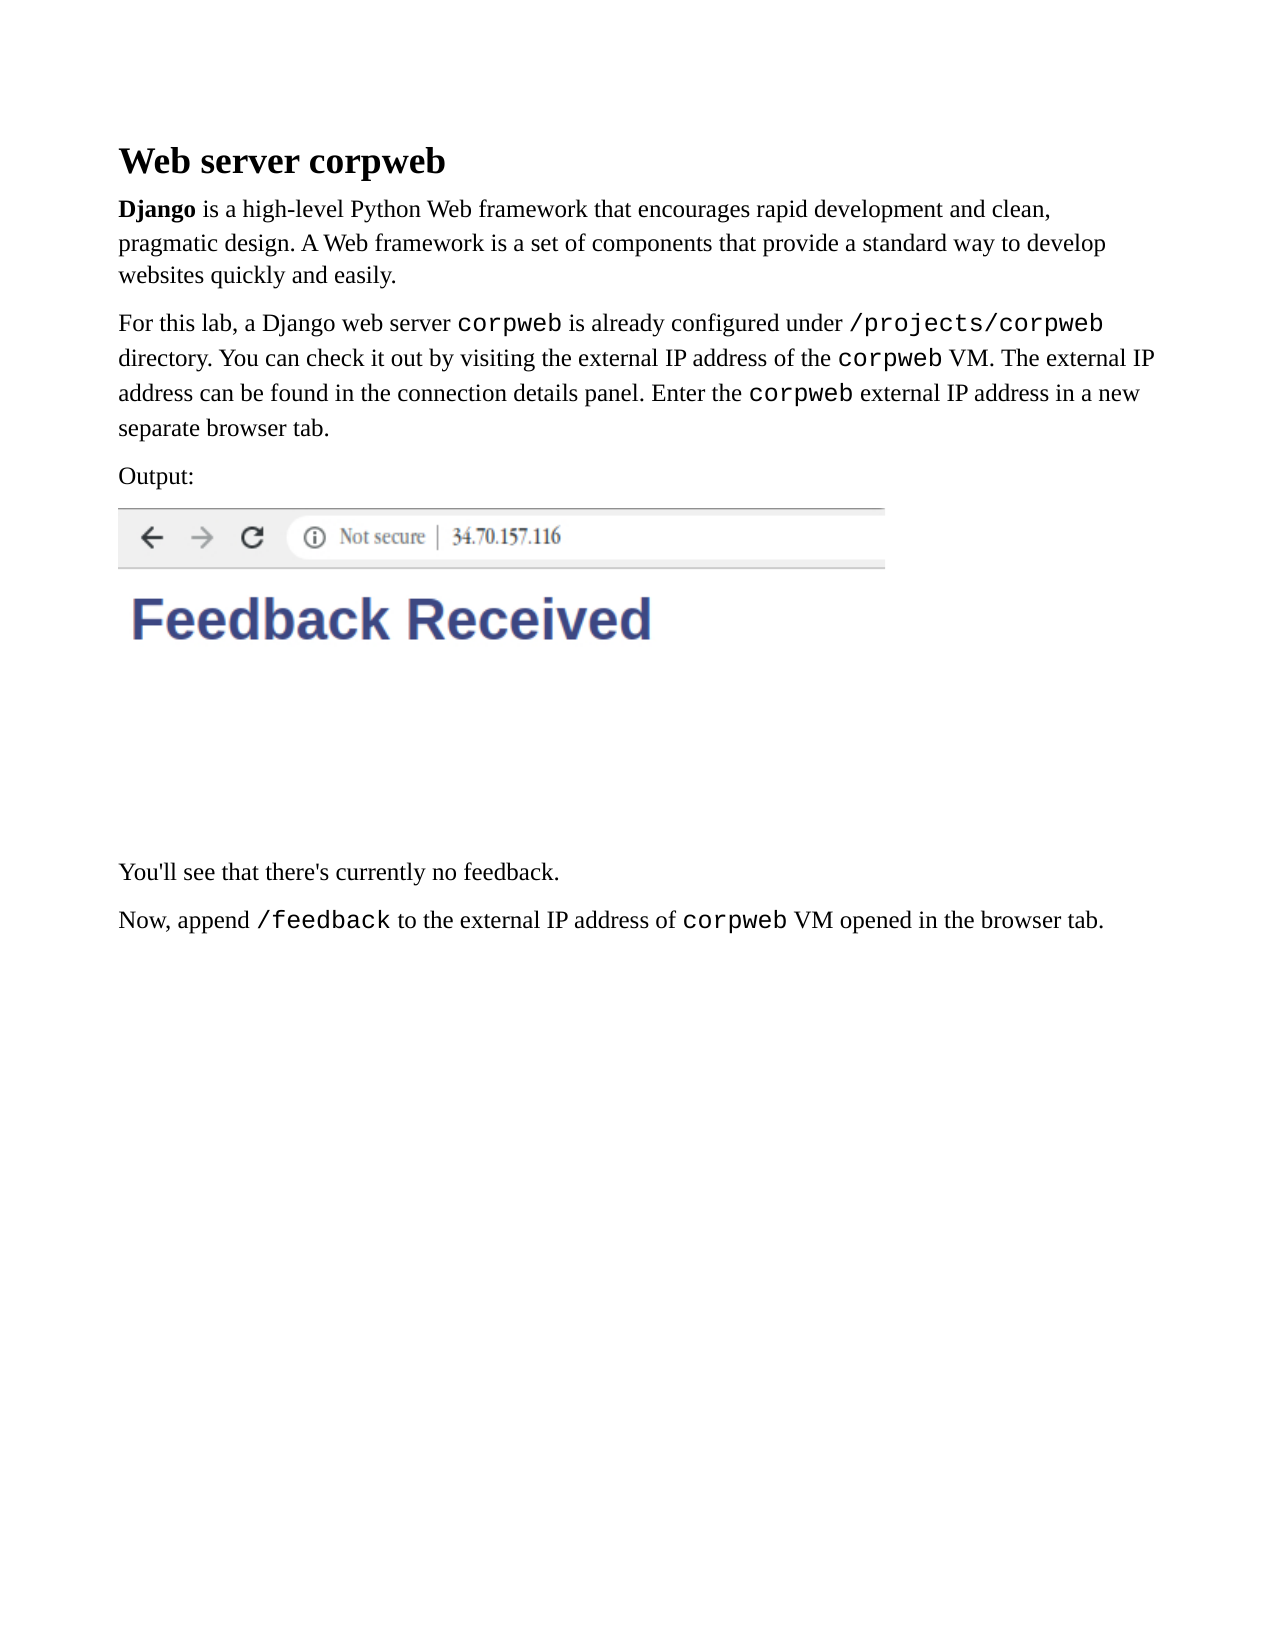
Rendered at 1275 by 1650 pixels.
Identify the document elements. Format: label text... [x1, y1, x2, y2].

subtitle Web server corpweb [118, 139, 1157, 182]
text Django is a high-level Python Web framework that encourages rapid development and clean, pragmatic design. A Web framework is a set of components that provide a standard way to develop websites quickly and easily. [118, 194, 1157, 289]
picture [118, 508, 886, 839]
text Output: [118, 461, 1157, 490]
text For this lab, a Django web server corpweb is already configured under /projects/corpweb directory. You can check it out by visiting the external IP address of the corpweb VM. The external IP address can be found in the connection details panel. Enter the corpweb external IP address in a new separate browser tab. [118, 308, 1157, 442]
text You'll see that there's currently no feedback. [118, 857, 1157, 886]
text Now, append /feedback to the external IP address of corpweb VM opened in the browser tab. [118, 905, 1157, 936]
